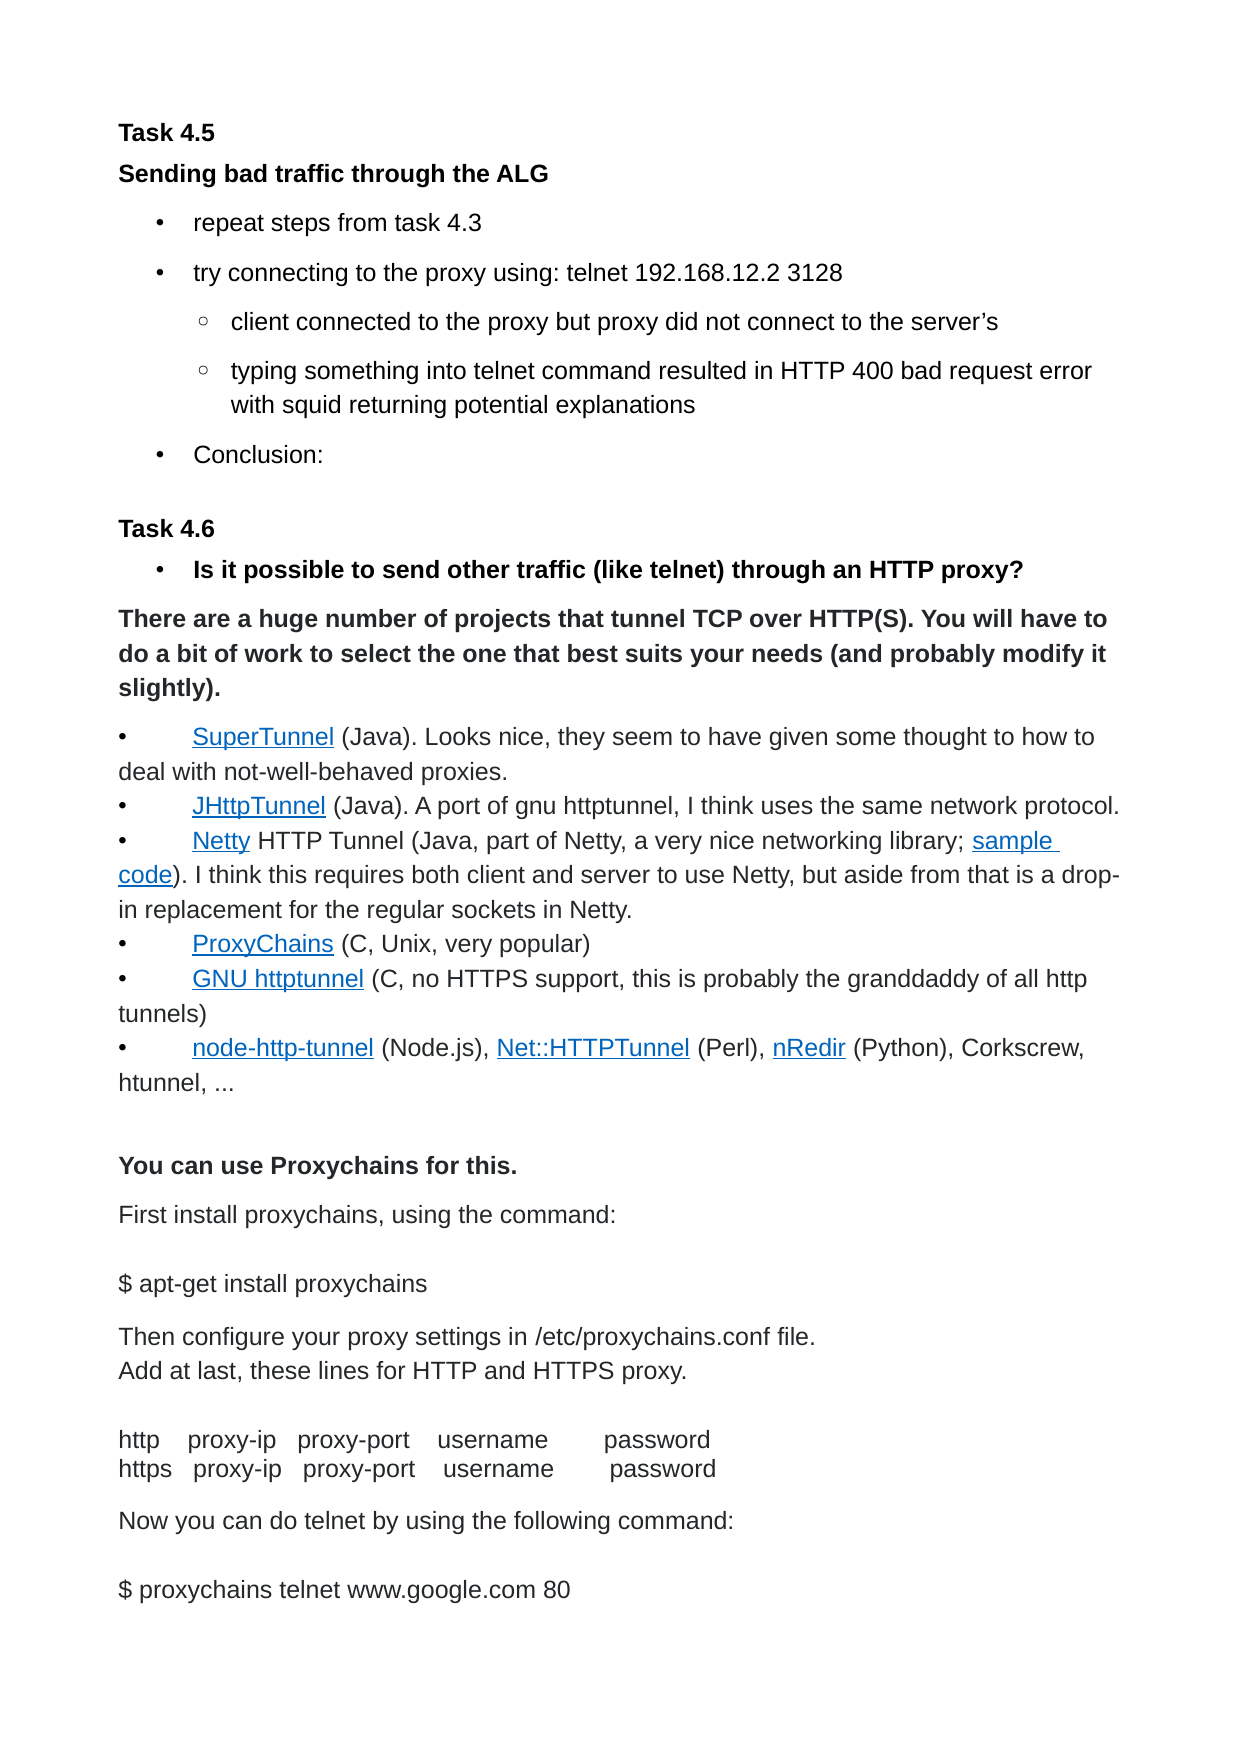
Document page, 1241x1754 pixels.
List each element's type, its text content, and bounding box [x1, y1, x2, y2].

text Add at last, these lines for HTTP and HTTPS proxy. [118, 1356, 1122, 1385]
text Then configure your proxy settings in /etc/proxychains.conf file. [118, 1322, 1122, 1350]
list repeat steps from task 4.3 [156, 208, 1122, 237]
list ProxyChains (C, Unix, very popular) [118, 929, 1122, 958]
text https proxy-ip proxy-port username password [118, 1454, 1122, 1482]
subtitle Task 4.6 [118, 514, 1122, 542]
list try connecting to the proxy using: telnet 192.168.12.2 3128 [156, 258, 1122, 286]
text Sending bad traffic through the ALG [118, 159, 1122, 188]
text $ apt-get install proxychains [118, 1269, 1122, 1298]
subtitle Task 4.5 [118, 118, 1122, 147]
list typing something into telnet command resulted in HTTP 400 bad request error with squid returning potential explanations [193, 356, 1122, 419]
text Now you can do telnet by using the following command: [118, 1506, 1122, 1535]
list Conclusion: [156, 439, 1122, 468]
list Netty HTTP Tunnel (Java, part of Netty, a very nice networking library; sample code). I think this requires both client and server to use Netty, but aside from that is a drop-in replacement for the regular sockets in Netty. [118, 826, 1122, 924]
list node-http-tunnel (Node.js), Net::HTTPTunnel (Perl), nRedir (Python), Corkscrew, htunnel, ... [118, 1033, 1122, 1096]
text You can use Proxychains for this. [118, 1151, 1122, 1180]
text $ proxychains telnet www.google.com 80 [118, 1575, 1122, 1604]
text http proxy-ip proxy-port username password [118, 1425, 1122, 1454]
text First install proxychains, using the command: [118, 1200, 1122, 1229]
list JHttpTunnel (Java). A port of gnu httptunnel, I think uses the same network protocol. [118, 791, 1122, 820]
list GNU httptunnel (C, no HTTPS support, this is probably the granddaddy of all http tunnels) [118, 964, 1122, 1027]
text There are a huge number of projects that tunnel TCP over HTTP(S). You will have to do a bit of work to select the one that best suits your needs (and probably modify it slightly). [118, 604, 1122, 702]
list SuperTunnel (Java). Looks nice, they seem to have given some thought to how to deal with not-well-behaved proxies. [118, 722, 1122, 786]
list Is it possible to send other traffic (like telnet) through an HTTP proxy? [156, 555, 1122, 584]
list client connected to the proxy but proxy did not connect to the server’s [193, 307, 1122, 336]
